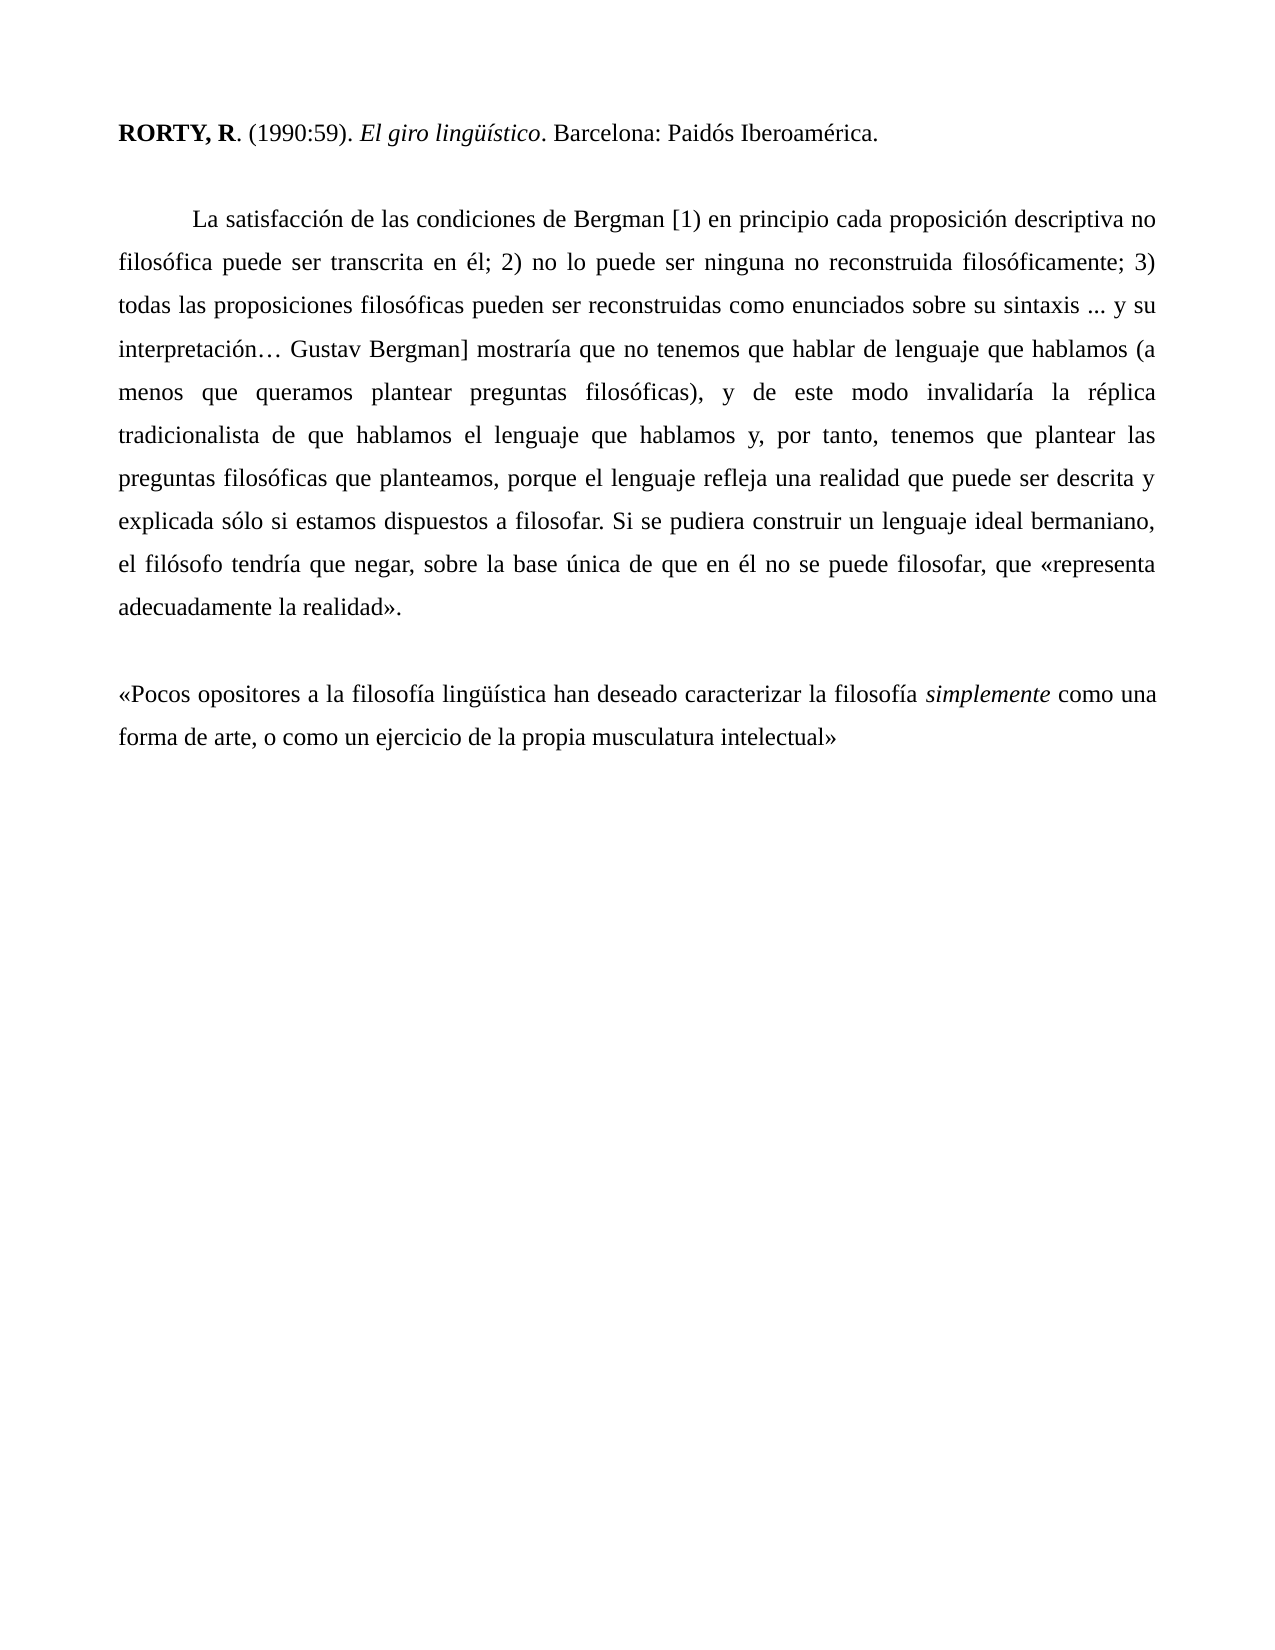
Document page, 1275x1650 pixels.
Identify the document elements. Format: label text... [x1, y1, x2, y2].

text RORTY, R. (1990:59). El giro lingüístico. Barcelona: Paidós Iberoamérica. [118, 118, 1157, 147]
text «Pocos opositores a la filosofía lingüística han deseado caracterizar la filosofía simplemente como una forma de arte, o como un ejercicio de la propia musculatura intelectual» [118, 679, 1157, 751]
text La satisfacción de las condiciones de Bergman [1) en principio cada proposición descriptiva no filosófica puede ser transcrita en él; 2) no lo puede ser ninguna no reconstruida filosóficamente; 3) todas las proposiciones filosóficas pueden ser reconstruidas como enunciados sobre su sintaxis ... y su interpretación… Gustav Bergman] mostraría que no tenemos que hablar de lenguaje que hablamos (a menos que queramos plantear preguntas filosóficas), y de este modo invalidaría la réplica tradicionalista de que hablamos el lenguaje que hablamos y, por tanto, tenemos que plantear las preguntas filosóficas que planteamos, porque el lenguaje refleja una realidad que puede ser descrita y explicada sólo si estamos dispuestos a filosofar. Si se pudiera construir un lenguaje ideal bermaniano, el filósofo tendría que negar, sobre la base única de que en él no se puede filosofar, que «representa adecuadamente la realidad». [118, 204, 1157, 621]
